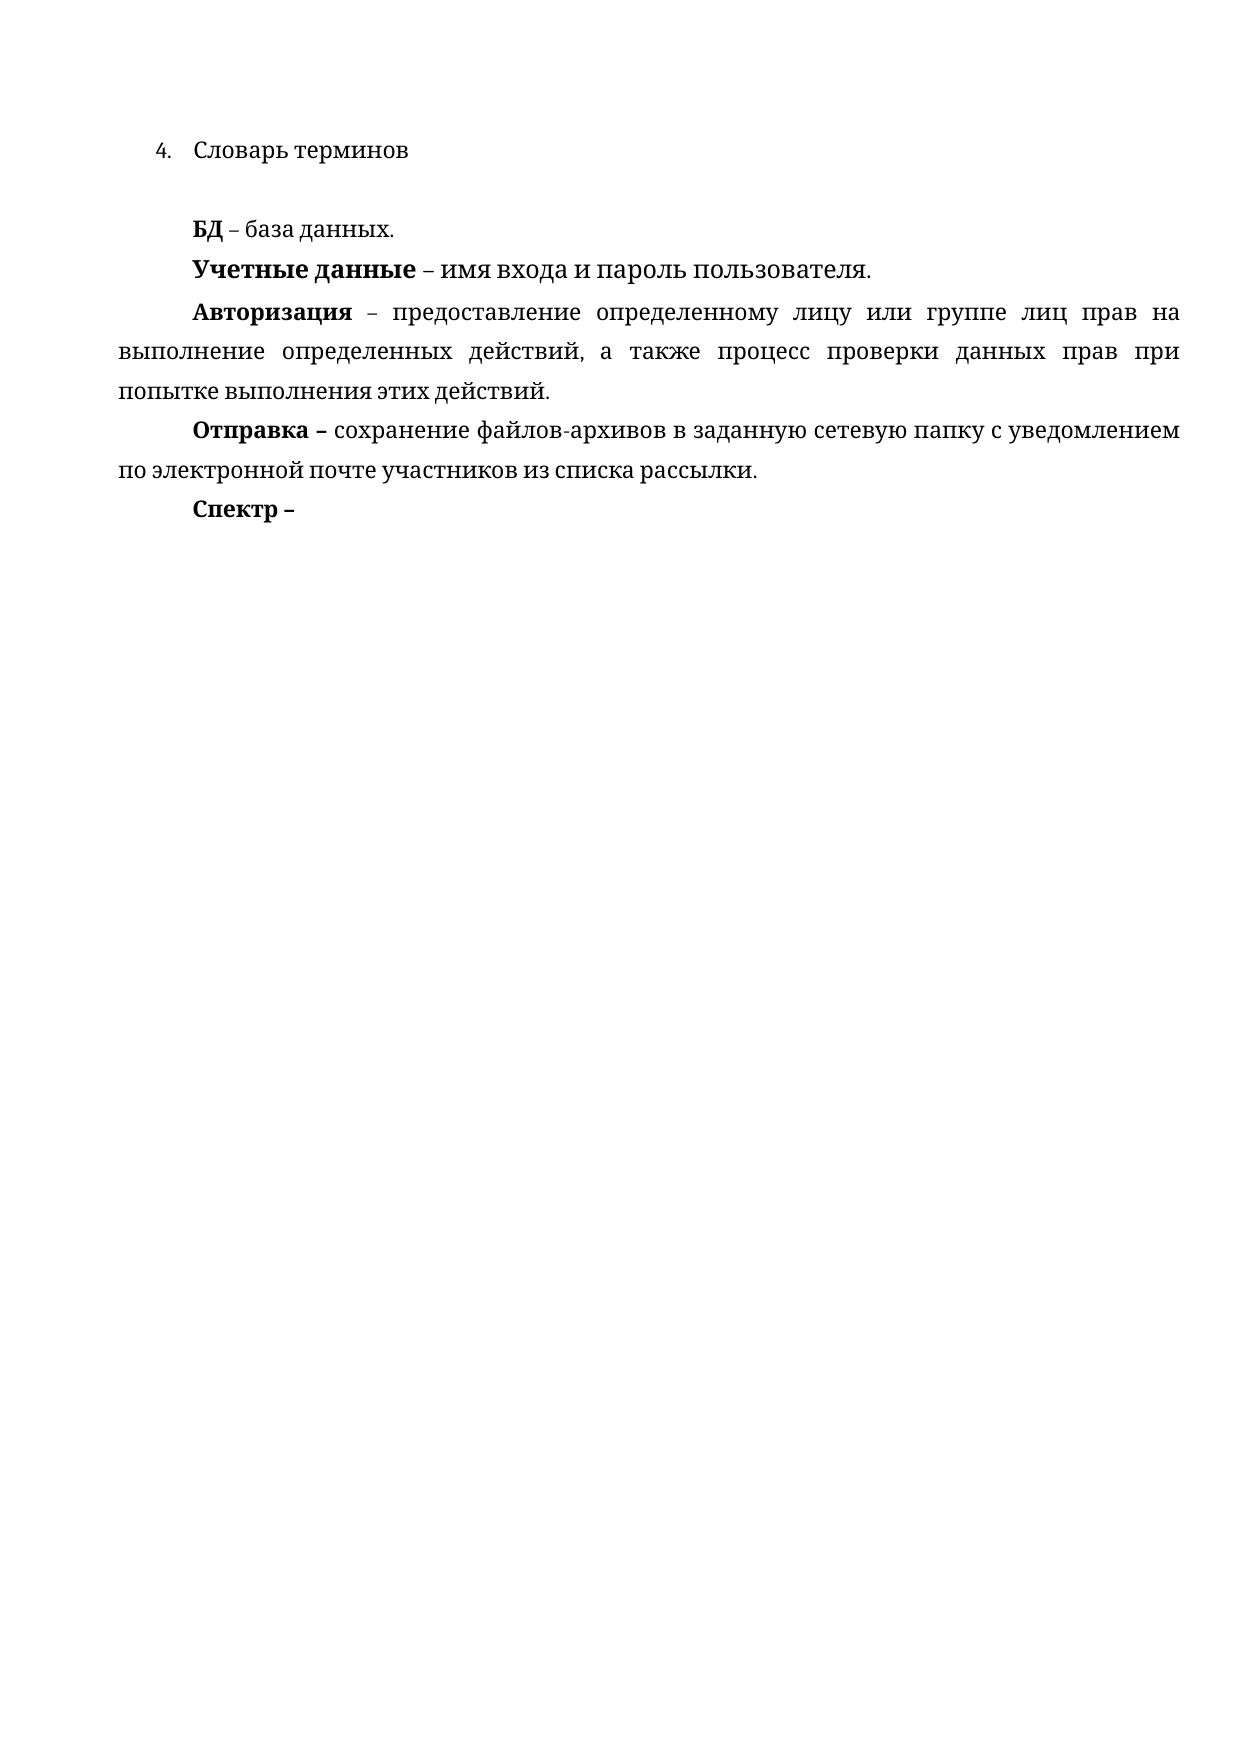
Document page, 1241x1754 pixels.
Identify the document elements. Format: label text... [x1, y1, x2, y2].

text Спектр – [118, 497, 1181, 523]
text БД – база данных. [118, 217, 1181, 243]
text Учетные данные – имя входа и пароль пользователя. [118, 256, 1181, 285]
text Отправка – сохранение файлов-архивов в заданную сетевую папку с уведомлением по электронной почте участников из списка рассылки. [118, 418, 1181, 484]
list Словарь терминов [156, 138, 1181, 164]
text Авторизация – предоставление определенному лицу или группе лиц прав на выполнение определенных действий, а также процесс проверки данных прав при попытке выполнения этих действий. [118, 299, 1181, 405]
